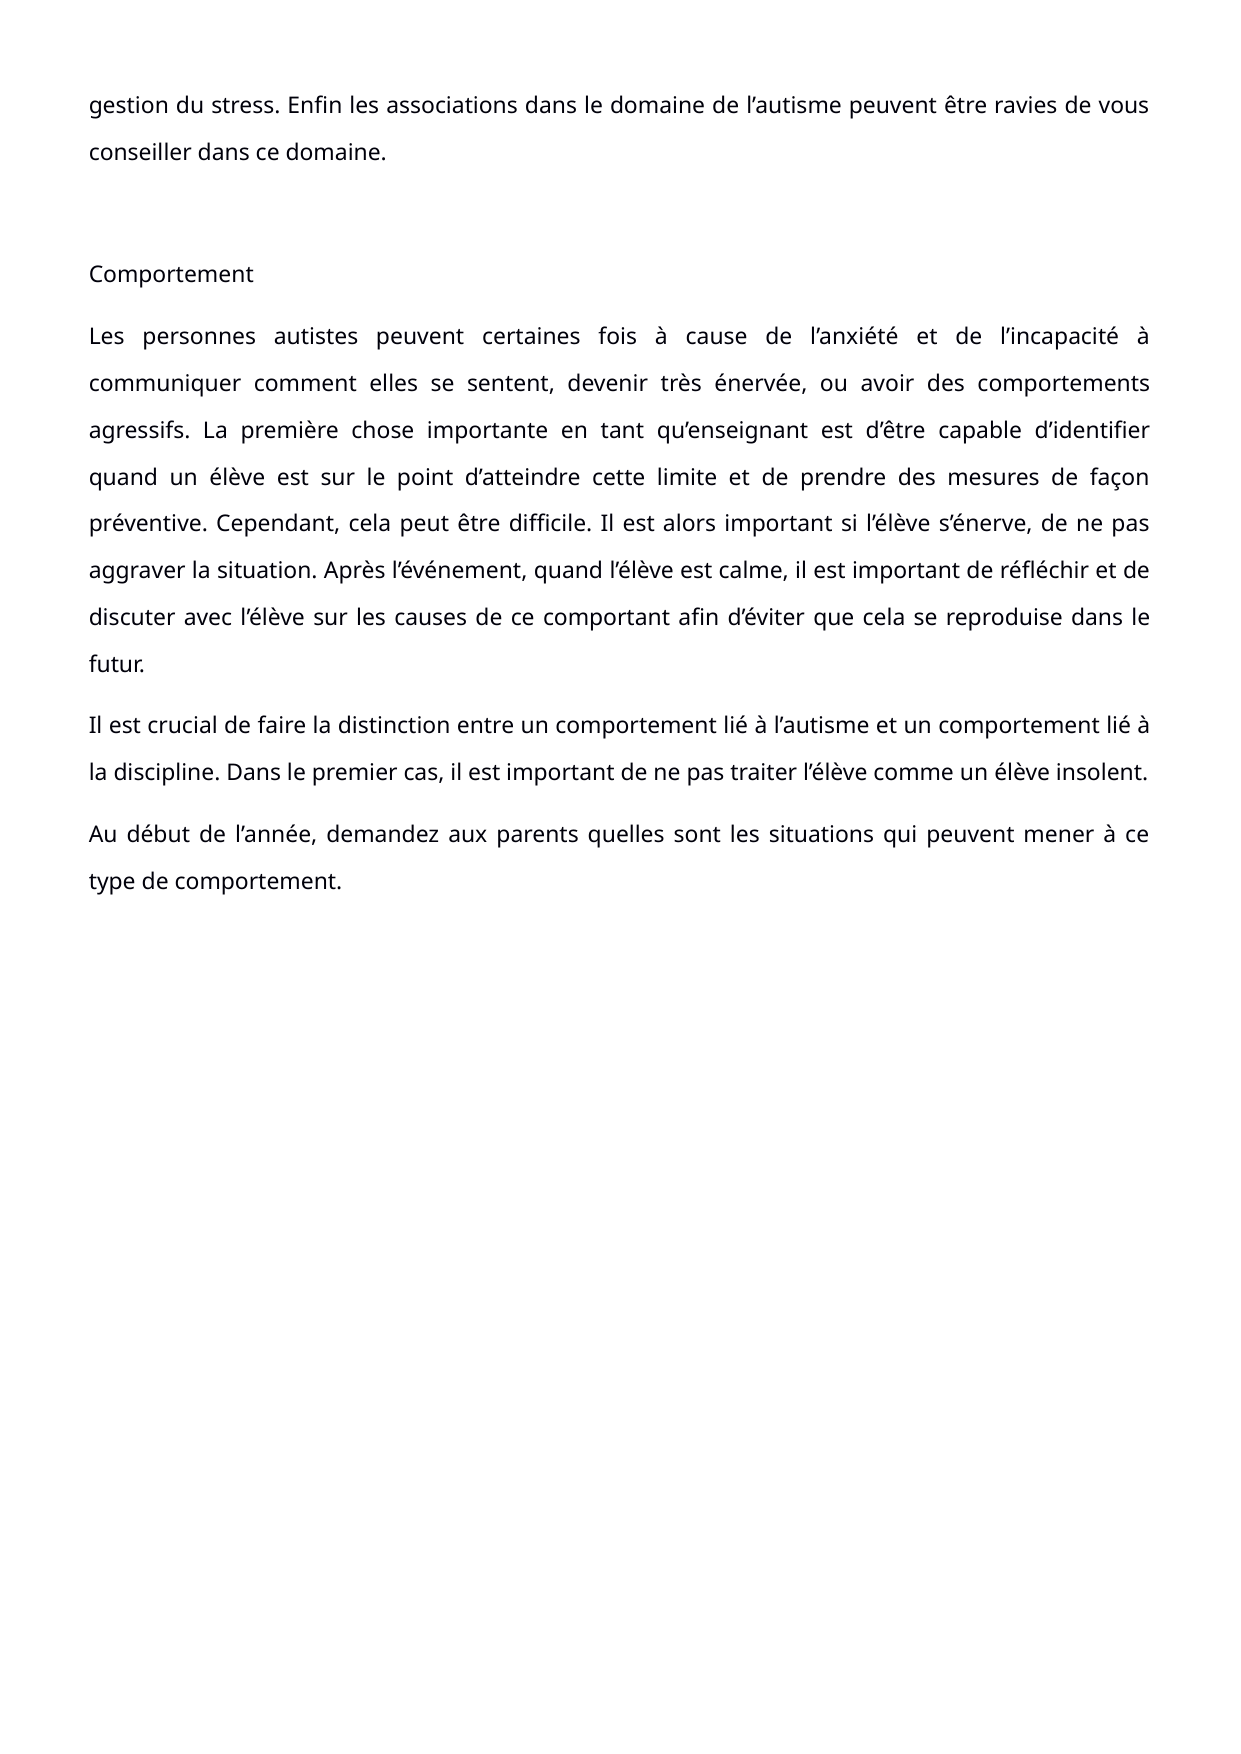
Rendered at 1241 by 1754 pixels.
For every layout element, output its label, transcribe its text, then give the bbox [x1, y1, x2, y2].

text gestion du stress. Enfin les associations dans le domaine de l’autisme peuvent être ravies de vous conseiller dans ce domaine. [88, 88, 1152, 167]
text Les personnes autistes peuvent certaines fois à cause de l’anxiété et de l’incapacité à communiquer comment elles se sentent, devenir très énervée, ou avoir des comportements agressifs. La première chose importante en tant qu’enseignant est d’être capable d’identifier quand un élève est sur le point d’atteindre cette limite et de prendre des mesures de façon préventive. Cependant, cela peut être difficile. Il est alors important si l’élève s’énerve, de ne pas aggraver la situation. Après l’événement, quand l’élève est calme, il est important de réfléchir et de discuter avec l’élève sur les causes de ce comportant afin d’éviter que cela se reproduise dans le futur. [88, 320, 1152, 679]
text Il est crucial de faire la distinction entre un comportement lié à l’autisme et un comportement lié à la discipline. Dans le premier cas, il est important de ne pas traiter l’élève comme un élève insolent. [88, 709, 1152, 787]
text Comportement [88, 258, 1152, 289]
text Au début de l’année, demandez aux parents quelles sont les situations qui peuvent mener à ce type de comportement. [88, 818, 1152, 896]
